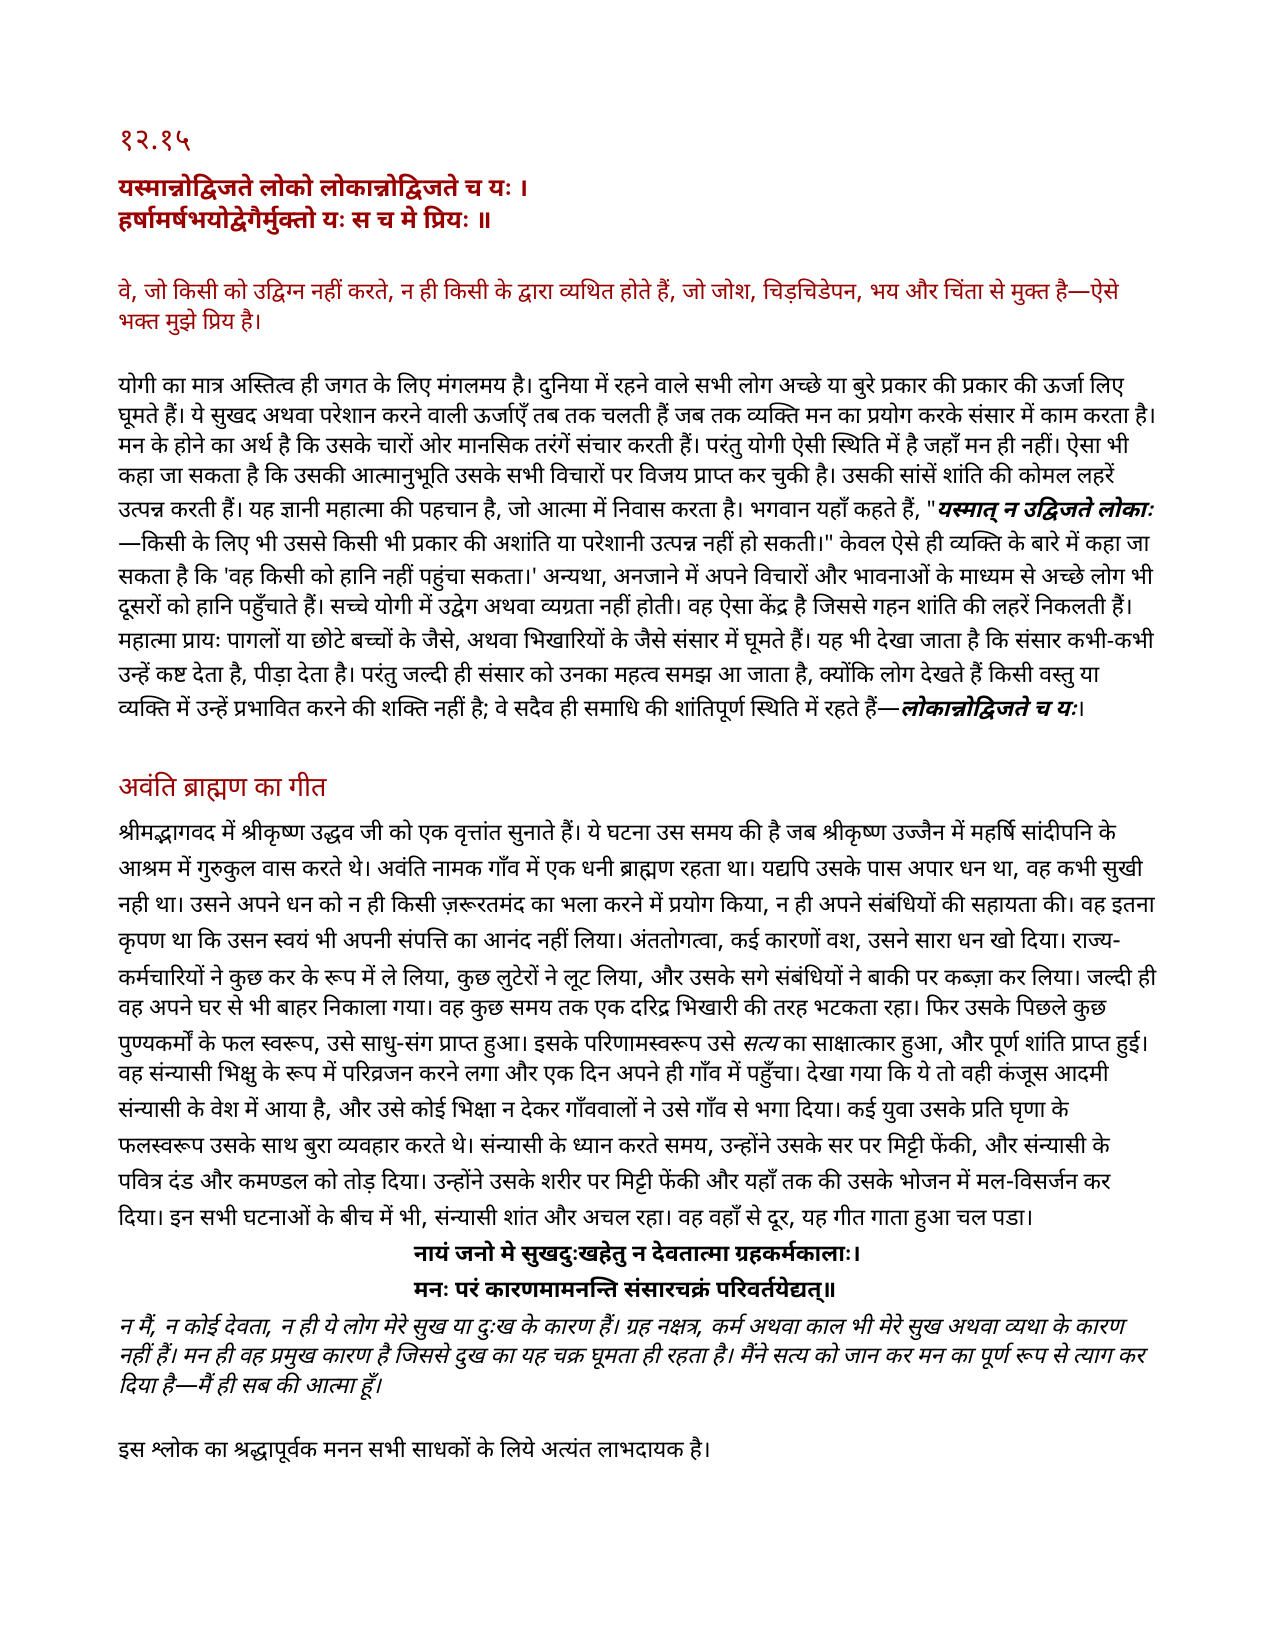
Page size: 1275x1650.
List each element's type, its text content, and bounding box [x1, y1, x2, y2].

text मनः परं कारणमामनन्ति संसारचक्रं परिवर्तयेद्यत्॥ [118, 1271, 1157, 1307]
text इस श्लोक का श्रद्धापूर्वक मनन सभी साधकों के लिये अत्यंत लाभदायक है। [118, 1437, 1157, 1467]
text न मैं, न कोई देवता, न ही ये लोग मेरे सुख या दुःख के कारण हैं। ग्रह नक्षत्र, कर्म अथवा काल भी मेरे सुख अथवा व्यथा के कारण नहीं हैं। मन ही वह प्रमुख कारण है जिससे दुख का यह चक्र घूमता ही रहता है। मैंने सत्य को जान कर मन का पूर्ण रूप से त्याग कर दिया है—मैं ही सब की आत्मा हूँ। [118, 1307, 1157, 1403]
text महात्मा प्रायः पागलों या छोटे बच्चों के जैसे, अथवा भिखारियों के जैसे संसार में घूमते हैं। यह भी देखा जाता है कि संसार कभी-कभी उन्हें कष्ट देता है, पीड़ा देता है। परंतु जल्दी ही संसार को उनका महत्व समझ आ जाता है, क्योंकि लोग देखते हैं किसी वस्तु या व्यक्ति में उन्हें प्रभावित करने की शक्ति नहीं है; वे सदैव ही समाधि की शांतिपूर्ण स्थिति में रहते हैं—लोकान्नोद्विजते च यः। [118, 624, 1157, 726]
text नायं जनो मे सुखदुःखहेतु न देवतात्मा ग्रहकर्मकालाः। [118, 1235, 1157, 1271]
text योगी का मात्र अस्तित्व ही जगत के लिए मंगलमय है। दुनिया में रहने वाले सभी लोग अच्छे या बुरे प्रकार की प्रकार की ऊर्जा लिए घूमते हैं। ये सुखद अथवा परेशान करने वाली ऊर्जाएँ तब तक चलती हैं जब तक व्यक्ति मन का प्रयोग करके संसार में काम करता है। मन के होने का अर्थ है कि उसके चारों ओर मानसिक तरंगें संचार करती हैं। परंतु योगी ऐसी स्थिति में है जहाँ मन ही नहीं। ऐसा भी कहा जा सकता है कि उसकी आत्मानुभूति उसके सभी विचारों पर विजय प्राप्त कर चुकी है। उसकी सांसें शांति की कोमल लहरें उत्पन्न करती हैं। यह ज्ञानी महात्मा की पहचान है, जो आत्मा में निवास करता है। भगवान यहाँ कहते हैं, "यस्मात् न उद्विजते लोकाः—किसी के लिए भी उससे किसी भी प्रकार की अशांति या परेशानी उत्पन्न नहीं हो सकती।" केवल ऐसे ही व्यक्ति के बारे में कहा जा सकता है कि 'वह किसी को हानि नहीं पहुंचा सकता।' अन्यथा, अनजाने में अपने विचारों और भावनाओं के माध्यम से अच्छे लोग भी दूसरों को हानि पहुँचाते हैं। सच्चे योगी में उद्वेग अथवा व्यग्रता नहीं होती। वह ऐसा केंद्र है जिससे गहन शांति की लहरें निकलती हैं। [118, 373, 1157, 624]
subtitle १२.१५ [118, 118, 1157, 161]
text हर्षामर्षभयोद्वेगैर्मुक्तो यः स च मे प्रियः ॥ [118, 206, 1157, 239]
subtitle अवंति ब्राह्मण का गीत [118, 772, 1157, 807]
text श्रीमद्भागवद में श्रीकृष्ण उद्धव जी को एक वृत्तांत सुनाते हैं। ये घटना उस समय की है जब श्रीकृष्ण उज्जैन में महर्षि सांदीपनि के आश्रम में गुरुकुल वास करते थे। अवंति नामक गाँव में एक धनी ब्राह्मण रहता था। यद्यपि उसके पास अपार धन था, वह कभी सुखी नही था। उसने अपने धन को न ही किसी ज़रूरतमंद का भला करने में प्रयोग किया, न ही अपने संबंधियों की सहायता की। वह इतना कृपण था कि उसन स्वयं भी अपनी संपत्ति का आनंद नहीं लिया। अंततोगत्वा, कई कारणों वश, उसने सारा धन खो दिया। राज्य-कर्मचारियों ने कुछ कर के रूप में ले लिया, कुछ लुटेरों ने लूट लिया, और उसके सगे संबंधियों ने बाकी पर कब्ज़ा कर लिया। जल्दी ही वह अपने घर से भी बाहर निकाला गया। वह कुछ समय तक एक दरिद्र भिखारी की तरह भटकता रहा। फिर उसके पिछले कुछ पुण्यकर्मों के फल स्वरूप, उसे साधु-संग प्राप्त हुआ। इसके परिणामस्वरूप उसे सत्य का साक्षात्कार हुआ, और पूर्ण शांति प्राप्त हुई। वह संन्यासी भिक्षु के रूप में परिव्रजन करने लगा और एक दिन अपने ही गाँव में पहुँचा। देखा गया कि ये तो वही कंजूस आदमी संन्यासी के वेश में आया है, और उसे कोई भिक्षा न देकर गाँववालों ने उसे गाँव से भगा दिया। कई युवा उसके प्रति घृणा के फलस्वरूप उसके साथ बुरा व्यवहार करते थे। संन्यासी के ध्यान करते समय, उन्होंने उसके सर पर मिट्टी फेंकी, और संन्यासी के पवित्र दंड और कमण्डल को तोड़ दिया। उन्होंने उसके शरीर पर मिट्टी फेंकी और यहाँ तक की उसके भोजन में मल-विसर्जन कर दिया। इन सभी घटनाओं के बीच में भी, संन्यासी शांत और अचल रहा। वह वहाँ से दूर, यह गीत गाता हुआ चल पडा। [118, 820, 1157, 1235]
text वे, जो किसी को उद्विग्न नहीं करते, न ही किसी के द्वारा व्यथित होते हैं, जो जोश, चिड़चिडेपन, भय और चिंता से मुक्त है—ऐसे भक्त मुझे प्रिय है। [118, 273, 1157, 339]
text यस्मान्नोद्विजते लोको लोकान्नोद्विजते च यः । [118, 174, 1157, 206]
